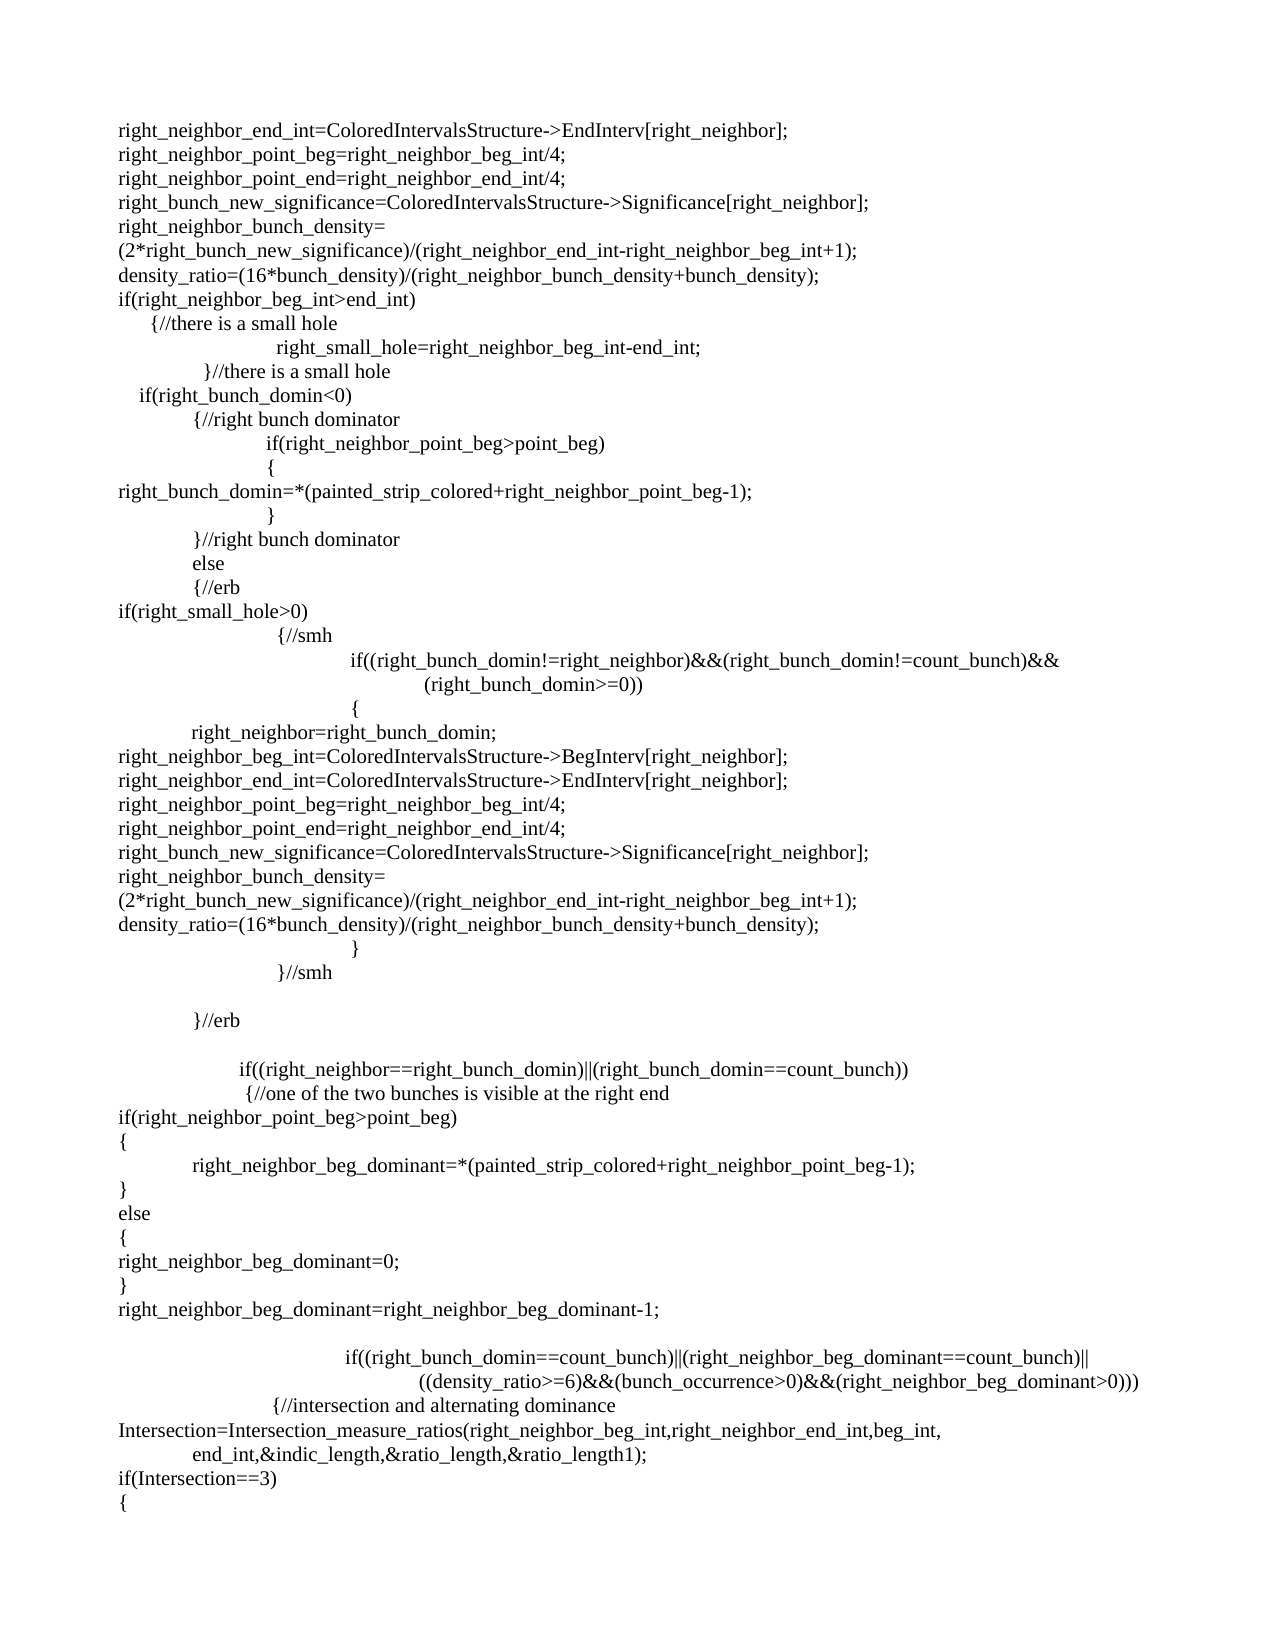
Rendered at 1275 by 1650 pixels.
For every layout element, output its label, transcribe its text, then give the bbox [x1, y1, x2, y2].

text right_neighbor_end_int=ColoredIntervalsStructure->EndInterv[right_neighbor]; [118, 768, 1157, 792]
text end_int,&indic_length,&ratio_length,&ratio_length1); [118, 1442, 1157, 1466]
text right_neighbor_beg_int=ColoredIntervalsStructure->BegInterv[right_neighbor]; [118, 744, 1157, 768]
text right_neighbor=right_bunch_domin; [118, 720, 1157, 744]
text else [118, 551, 1157, 575]
text right_neighbor_point_end=right_neighbor_end_int/4; [118, 816, 1157, 840]
text right_neighbor_point_beg=right_neighbor_beg_int/4; [118, 142, 1157, 166]
text } [118, 936, 1157, 960]
text }//right bunch dominator [118, 527, 1157, 551]
text { [118, 1129, 1157, 1153]
text density_ratio=(16*bunch_density)/(right_neighbor_bunch_density+bunch_density); [118, 912, 1157, 936]
text right_neighbor_point_beg=right_neighbor_beg_int/4; [118, 792, 1157, 816]
text if(right_neighbor_point_beg>point_beg) [118, 1105, 1157, 1129]
text Intersection=Intersection_measure_ratios(right_neighbor_beg_int,right_neighbor_end_int,beg_int, [118, 1417, 1157, 1442]
text (2*right_bunch_new_significance)/(right_neighbor_end_int-right_neighbor_beg_int+1); [118, 238, 1157, 262]
text }//there is a small hole [118, 359, 1157, 383]
text {//right bunch dominator [118, 407, 1157, 431]
text density_ratio=(16*bunch_density)/(right_neighbor_bunch_density+bunch_density); [118, 262, 1157, 287]
text right_neighbor_point_end=right_neighbor_end_int/4; [118, 166, 1157, 190]
text { [118, 1490, 1157, 1514]
text (2*right_bunch_new_significance)/(right_neighbor_end_int-right_neighbor_beg_int+1); [118, 888, 1157, 912]
text {//there is a small hole [118, 311, 1157, 335]
text if((right_neighbor==right_bunch_domin)||(right_bunch_domin==count_bunch)) [118, 1057, 1157, 1081]
text {//intersection and alternating dominance [118, 1393, 1157, 1417]
text right_neighbor_bunch_density= [118, 214, 1157, 238]
text }//erb [118, 1008, 1157, 1032]
text if(right_bunch_domin<0) [118, 383, 1157, 407]
text if(right_neighbor_beg_int>end_int) [118, 287, 1157, 311]
text right_neighbor_beg_dominant=0; [118, 1249, 1157, 1273]
text } [118, 1177, 1157, 1201]
text if((right_bunch_domin!=right_neighbor)&&(right_bunch_domin!=count_bunch)&& [118, 647, 1157, 672]
text (right_bunch_domin>=0)) [118, 672, 1157, 696]
text right_small_hole=right_neighbor_beg_int-end_int; [118, 335, 1157, 359]
text right_neighbor_beg_dominant=right_neighbor_beg_dominant-1; [118, 1297, 1157, 1321]
text } [118, 1273, 1157, 1297]
text if(right_neighbor_point_beg>point_beg) [118, 431, 1157, 455]
text } [118, 503, 1157, 527]
text ((density_ratio>=6)&&(bunch_occurrence>0)&&(right_neighbor_beg_dominant>0))) [118, 1369, 1157, 1393]
text right_bunch_new_significance=ColoredIntervalsStructure->Significance[right_neighbor]; [118, 190, 1157, 214]
text right_neighbor_beg_dominant=*(painted_strip_colored+right_neighbor_point_beg-1); [118, 1153, 1157, 1177]
text if(Intersection==3) [118, 1466, 1157, 1490]
text else [118, 1201, 1157, 1225]
text {//erb [118, 575, 1157, 599]
text right_neighbor_end_int=ColoredIntervalsStructure->EndInterv[right_neighbor]; [118, 118, 1157, 142]
text }//smh [118, 960, 1157, 984]
text { [118, 1225, 1157, 1249]
text {//smh [118, 623, 1157, 647]
text {//one of the two bunches is visible at the right end [118, 1081, 1157, 1105]
text if((right_bunch_domin==count_bunch)||(right_neighbor_beg_dominant==count_bunch)|| [118, 1345, 1157, 1369]
text right_bunch_new_significance=ColoredIntervalsStructure->Significance[right_neighbor]; [118, 840, 1157, 864]
text right_bunch_domin=*(painted_strip_colored+right_neighbor_point_beg-1); [118, 479, 1157, 503]
text if(right_small_hole>0) [118, 599, 1157, 623]
text right_neighbor_bunch_density= [118, 864, 1157, 888]
text { [118, 696, 1157, 720]
text { [118, 455, 1157, 479]
